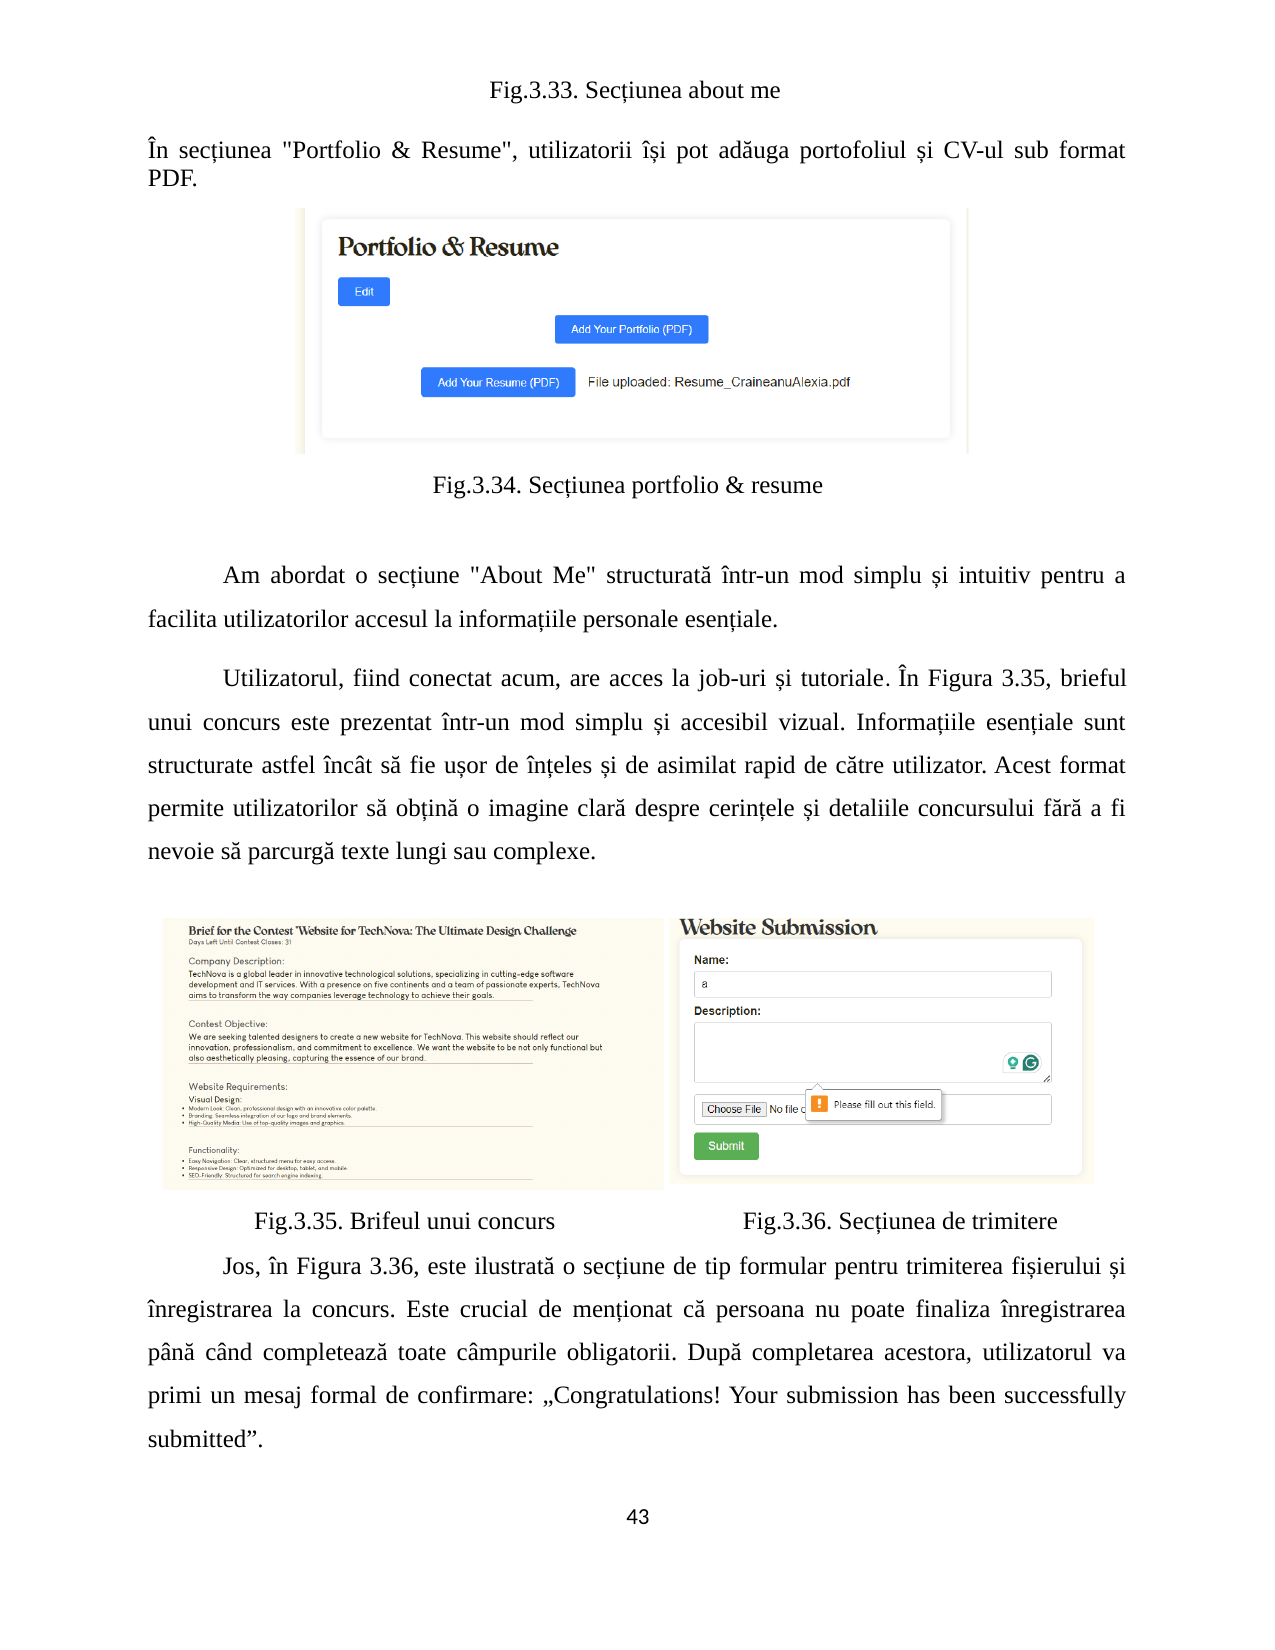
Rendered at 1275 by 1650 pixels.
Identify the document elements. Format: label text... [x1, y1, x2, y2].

text Fig.3.33. Secțiunea about me [148, 75, 1127, 104]
text Jos, în Figura 3.36, este ilustrată o secțiune de tip formular pentru trimiterea fișierului și înregistrarea la concurs. Este crucial de menționat că persoana nu poate finaliza înregistrarea până când completează toate câmpurile obligatorii. După completarea acestora, utilizatorul va primi un mesaj formal de confirmare: „Congratulations! Your submission has been successfully submitted”. [148, 1251, 1127, 1452]
text Am abordat o secțiune "About Me" structurată într-un mod simplu și intuitiv pentru a facilita utilizatorilor accesul la informațiile personale esențiale. [148, 561, 1127, 632]
text În secțiunea "Portfolio & Resume", utilizatorii își pot adăuga portofoliul și CV-ul sub format PDF. [148, 135, 1127, 192]
text Fig.3.35. Brifeul unui concurs Fig.3.36. Secțiunea de trimitere [148, 1206, 1127, 1234]
text Fig.3.34. Secțiunea portfolio & resume [148, 470, 1127, 499]
text Utilizatorul, fiind conectat acum, are acces la job-uri și tutoriale. În Figura 3.35, brieful unui concurs este prezentat într-un mod simplu și accesibil vizual. Informațiile esențiale sunt structurate astfel încât să fie ușor de înțeles și de asimilat rapid de către utilizator. Acest format permite utilizatorilor să obțină o imagine clară despre cerințele și detaliile concursului fără a fi nevoie să parcurgă texte lungi sau complexe. [148, 663, 1127, 865]
